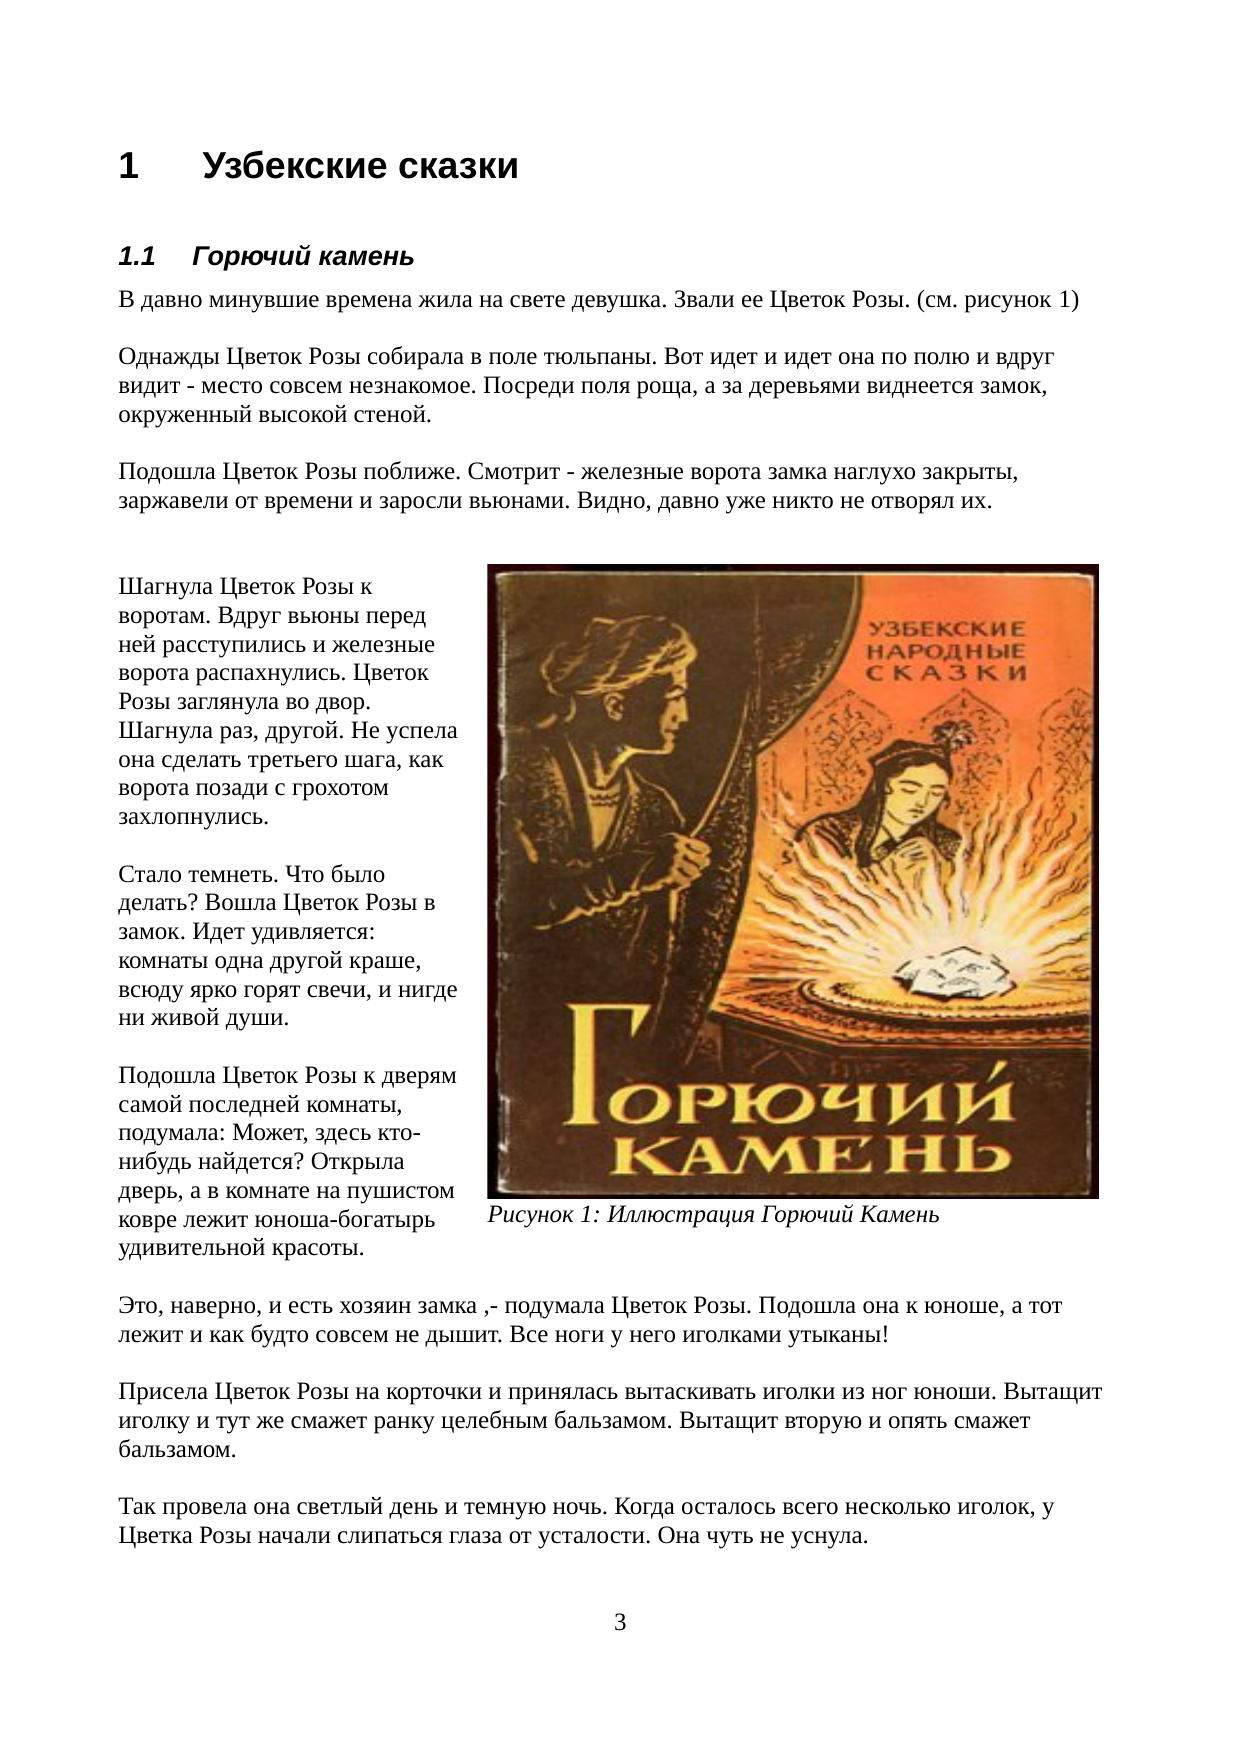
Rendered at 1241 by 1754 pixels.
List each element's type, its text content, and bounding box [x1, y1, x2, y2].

subtitle Узбекские сказки [118, 143, 1122, 186]
text [1099, 571, 1122, 830]
text Подошла Цветок Розы к дверям самой последней комнаты, подумала: Может, здесь кто-нибудь найдется? Открыла дверь, а в комнате на пушистом ковре лежит юноша-богатырь удивительной красоты. [118, 1060, 1122, 1261]
text В давно минувшие времена жила на свете девушка. Звали ее Цветок Розы. (см. рисунок 1) [118, 284, 1122, 312]
text Однажды Цветок Розы собирала в поле тюльпаны. Вот идет и идет она по полю и вдруг видит - место совсем незнакомое. Посреди поля роща, а за деревьями виднеется замок, окруженный высокой стеной. [118, 341, 1122, 427]
text Присела Цветок Розы на корточки и принялась вытаскивать иголки из ног юноши. Вытащит иголку и тут же смажет ранку целебным бальзамом. Вытащит вторую и опять смажет бальзамом. [118, 1376, 1122, 1462]
text Стало темнеть. Что было делать? Вошла Цветок Розы в замок. Идет удивляется: комнаты одна другой краше, всюду ярко горят свечи, и нигде ни живой души. [118, 859, 487, 1031]
text Подошла Цветок Розы поближе. Смотрит - железные ворота замка наглухо закрыты, заржавели от времени и заросли вьюнами. Видно, давно уже никто не отворял их. [118, 456, 1122, 514]
text [1099, 859, 1122, 1031]
text Это, наверно, и есть хозяин замка ,- подумала Цветок Розы. Подошла она к юноше, а тот лежит и как будто совсем не дышит. Все ноги у него иголками утыканы! [118, 1290, 1122, 1347]
text Так провела она светлый день и темную ночь. Когда осталось всего несколько иголок, у Цветка Розы начали слипаться глаза от усталости. Она чуть не уснула. [118, 1491, 1122, 1549]
subtitle Горючий камень [118, 240, 1122, 271]
text Шагнула Цветок Розы к воротам. Вдруг вьюны перед ней расступились и железные ворота распахнулись. Цветок Розы заглянула во двор. Шагнула раз, другой. Не успела она сделать третьего шага, как ворота позади с грохотом захлопнулись. [118, 571, 487, 830]
picture [487, 564, 1099, 1199]
text Рисунок 1: Иллюстрация Горючий Камень [487, 1199, 1099, 1227]
